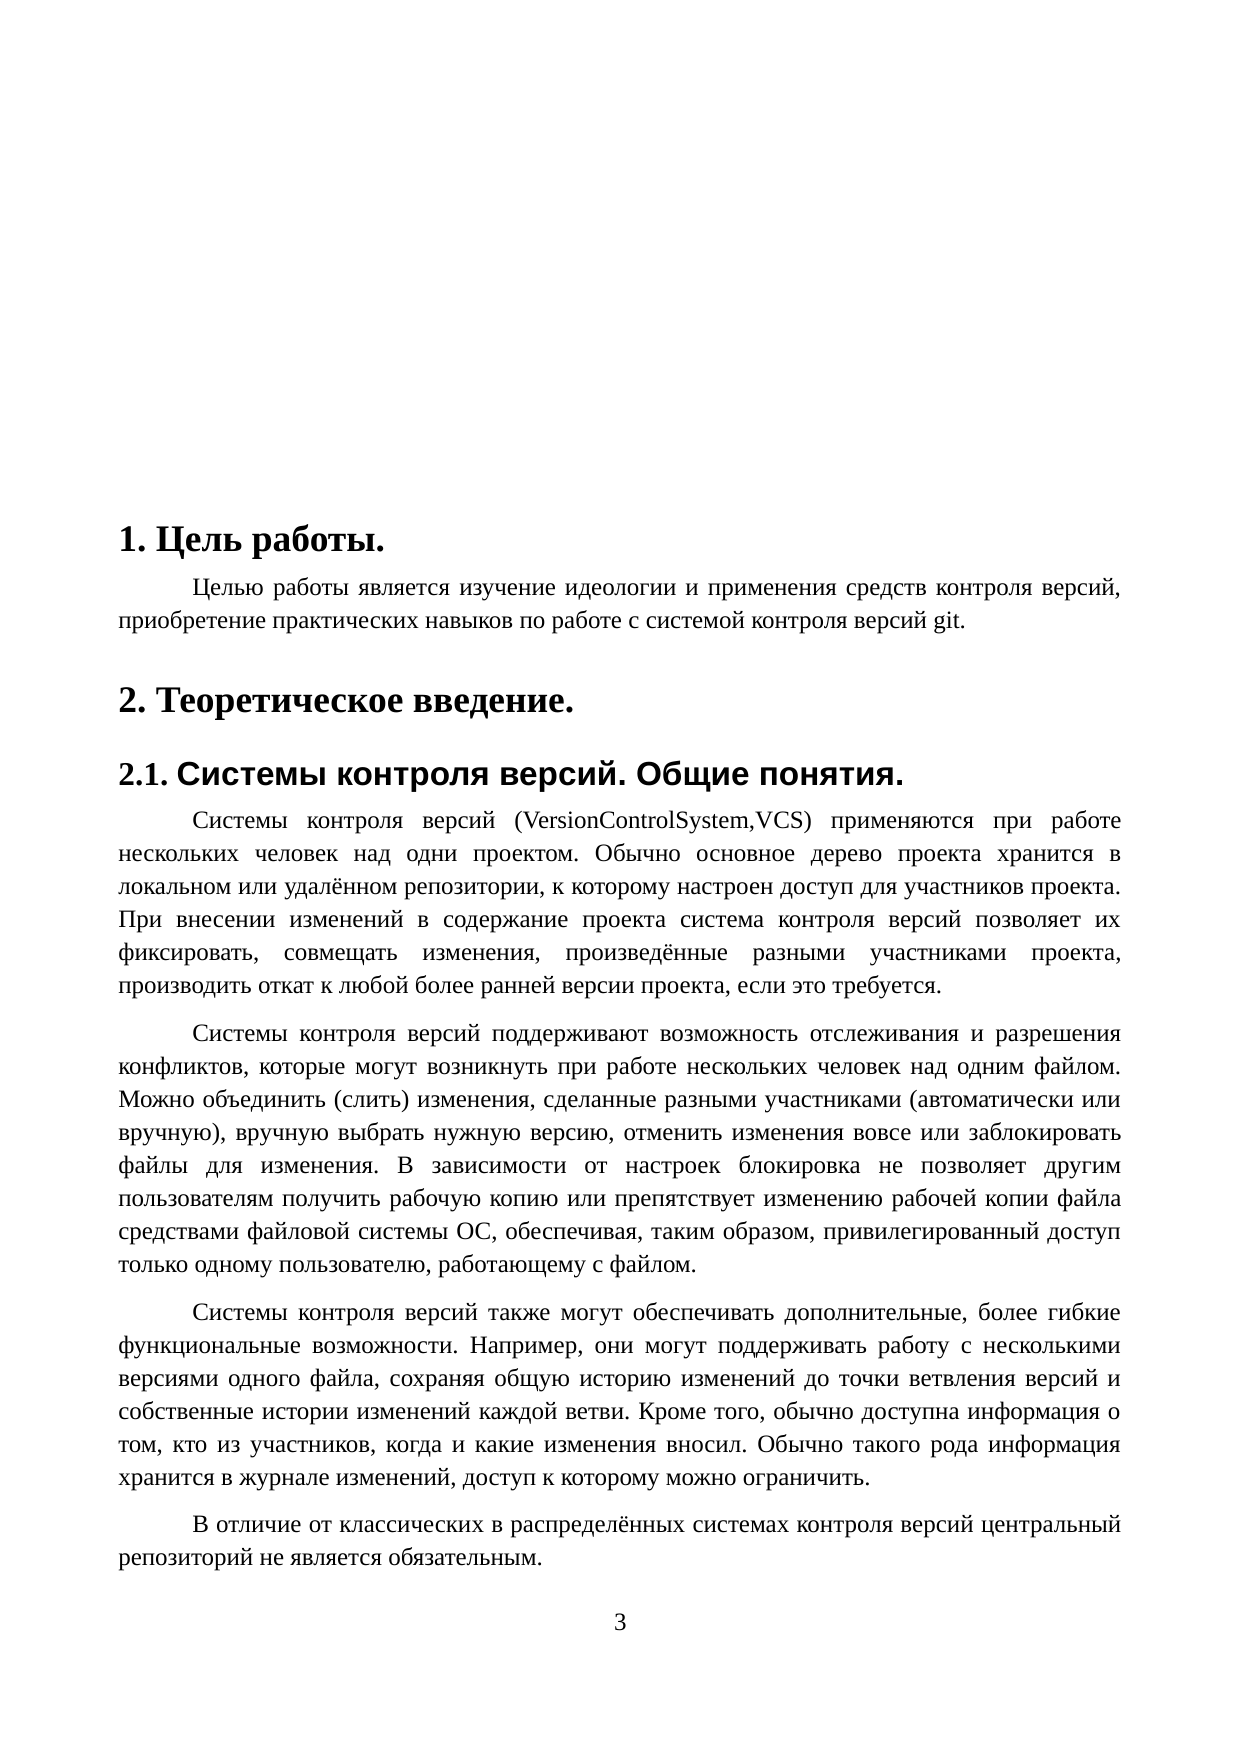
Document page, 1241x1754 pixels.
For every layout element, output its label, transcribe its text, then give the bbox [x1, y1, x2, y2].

subtitle 1. Цель работы. [118, 516, 1122, 559]
text Системы контроля версий (VersionControlSystem,VCS) применяются при работе нескольких человек над одни проектом. Обычно основное дерево проекта хранится в локальном или удалённом репозитории, к которому настроен доступ для участников проекта. При внесении изменений в содержание проекта система контроля версий позволяет их фиксировать, совмещать изменения, произведённые разными участниками проекта, производить откат к любой более ранней версии проекта, если это требуется. [118, 805, 1122, 999]
text Системы контроля версий поддерживают возможность отслеживания и разрешения конфликтов, которые могут возникнуть при работе нескольких человек над одним файлом. Можно объединить (слить) изменения, сделанные разными участниками (автоматически или вручную), вручную выбрать нужную версию, отменить изменения вовсе или заблокировать файлы для изменения. В зависимости от настроек блокировка не позволяет другим пользователям получить рабочую копию или препятствует изменению рабочей копии файла средствами файловой системы ОС, обеспечивая, таким образом, привилегированный доступ только одному пользователю, работающему с файлом. [118, 1018, 1122, 1278]
text Системы контроля версий также могут обеспечивать дополнительные, более гибкие функциональные возможности. Например, они могут поддерживать работу с несколькими версиями одного файла, сохраняя общую историю изменений до точки ветвления версий и собственные истории изменений каждой ветви. Кроме того, обычно доступна информация о том, кто из участников, когда и какие изменения вносил. Обычно такого рода информация хранится в журнале изменений, доступ к которому можно ограничить. [118, 1297, 1122, 1491]
text В отличие от классических в распределённых системах контроля версий центральный репозиторий не является обязательным. [118, 1509, 1122, 1571]
subtitle 2. Теоретическое введение. [118, 678, 1122, 721]
text Целью работы является изучение идеологии и применения средств контроля версий, приобретение практических навыков по работе с системой контроля версий git. [118, 572, 1122, 634]
subtitle 2.1. Системы контроля версий. Общие понятия. [118, 754, 1122, 793]
